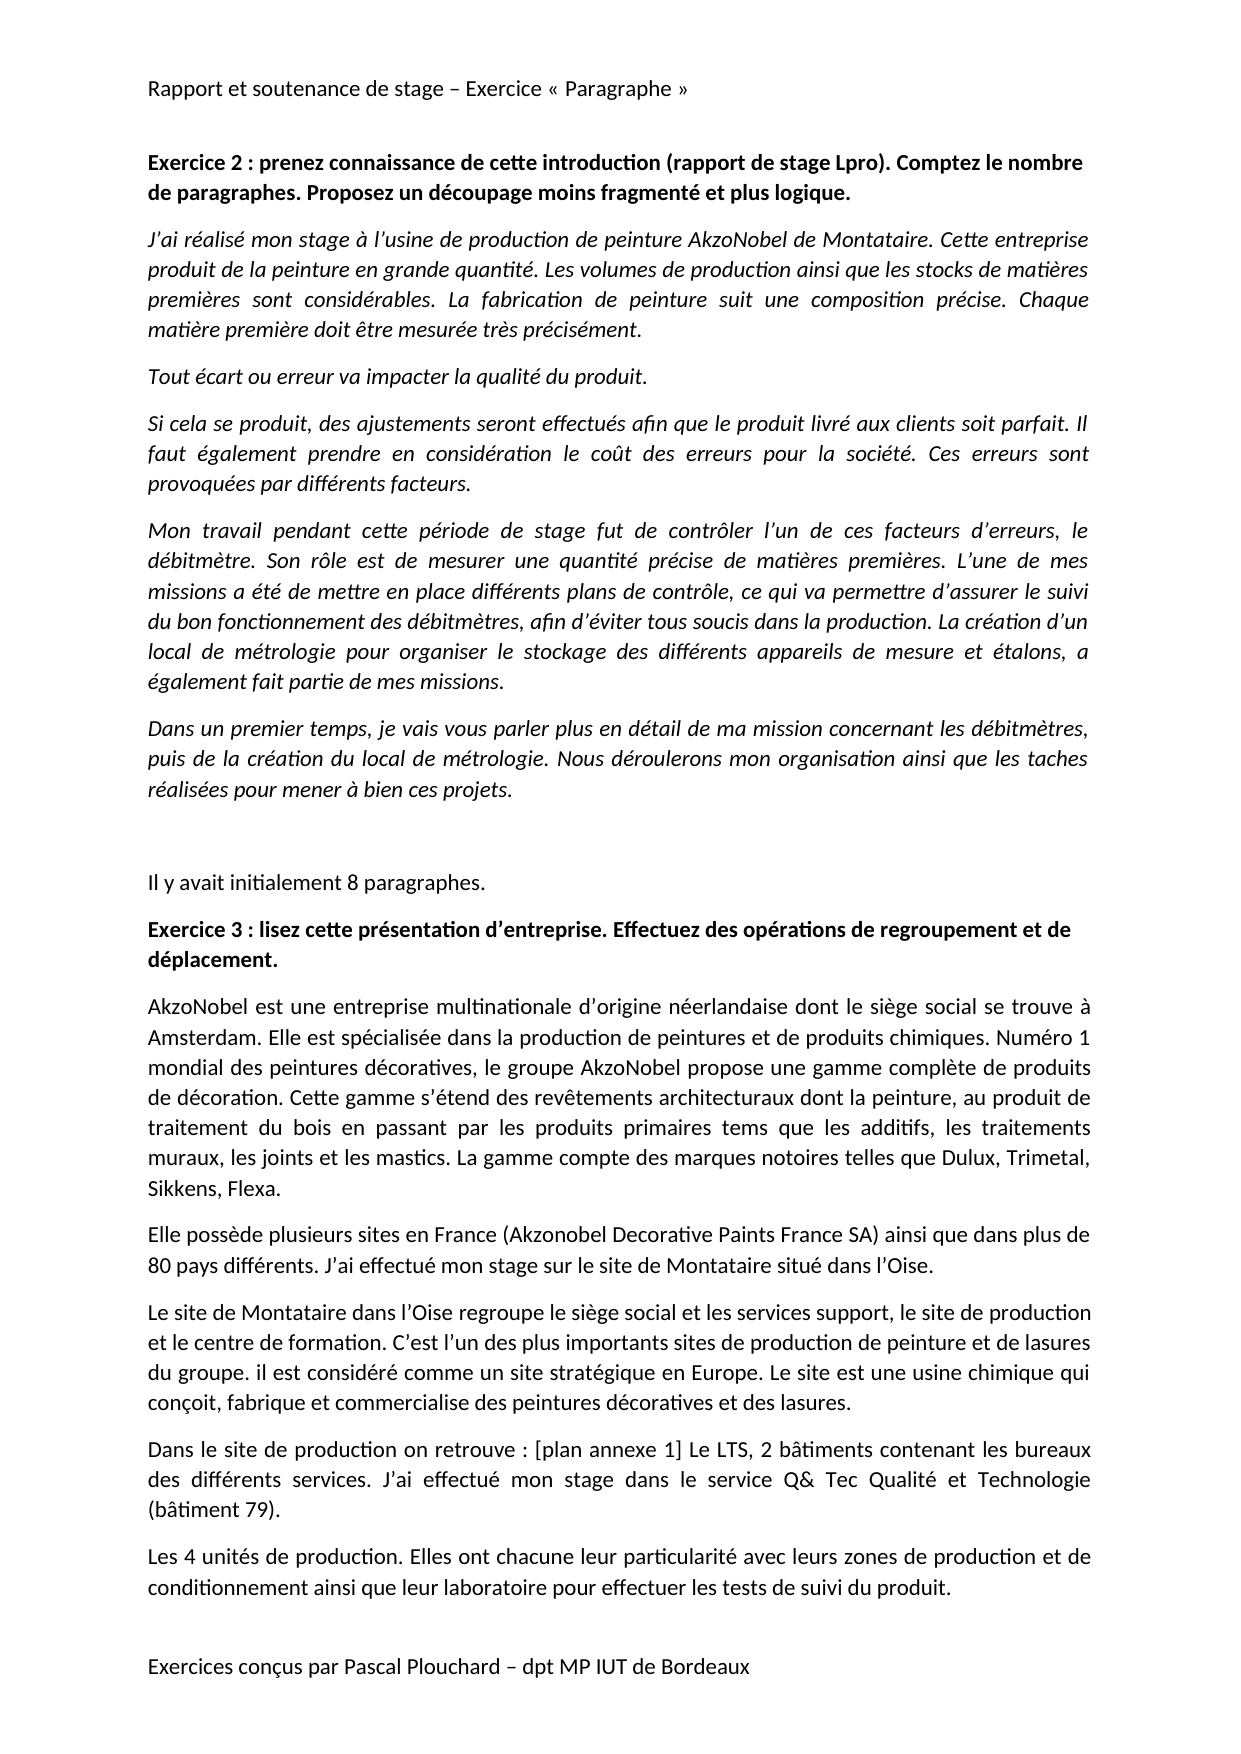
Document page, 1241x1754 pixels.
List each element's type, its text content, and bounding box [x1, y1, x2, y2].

text J’ai réalisé mon stage à l’usine de production de peinture AkzoNobel de Montataire. Cette entreprise produit de la peinture en grande quantité. Les volumes de production ainsi que les stocks de matières premières sont considérables. La fabrication de peinture suit une composition précise. Chaque matière première doit être mesurée très précisément. [148, 225, 1093, 343]
text Si cela se produit, des ajustements seront effectués afin que le produit livré aux clients soit parfait. Il faut également prendre en considération le coût des erreurs pour la société. Ces erreurs sont provoquées par différents facteurs. [148, 409, 1093, 497]
text Mon travail pendant cette période de stage fut de contrôler l’un de ces facteurs d’erreurs, le débitmètre. Son rôle est de mesurer une quantité précise de matières premières. L’une de mes missions a été de mettre en place différents plans de contrôle, ce qui va permettre d’assurer le suivi du bon fonctionnement des débitmètres, afin d’éviter tous soucis dans la production. La création d’un local de métrologie pour organiser le stockage des différents appareils de mesure et étalons, a également fait partie de mes missions. [148, 516, 1093, 695]
text Elle possède plusieurs sites en France (Akzonobel Decorative Paints France SA) ainsi que dans plus de 80 pays différents. J’ai effectué mon stage sur le site de Montataire situé dans l’Oise. [148, 1221, 1093, 1279]
text Exercice 2 : prenez connaissance de cette introduction (rapport de stage Lpro). Comptez le nombre de paragraphes. Proposez un découpage moins fragmenté et plus logique. [148, 148, 1093, 206]
text Dans le site de production on retrouve : [plan annexe 1] Le LTS, 2 bâtiments contenant les bureaux des différents services. J’ai effectué mon stage dans le service Q& Tec Qualité et Technologie (bâtiment 79). [148, 1435, 1093, 1523]
text Le site de Montataire dans l’Oise regroupe le siège social et les services support, le site de production et le centre de formation. C’est l’un des plus importants sites de production de peinture et de lasures du groupe. il est considéré comme un site stratégique en Europe. Le site est une usine chimique qui conçoit, fabrique et commercialise des peintures décoratives et des lasures. [148, 1298, 1093, 1416]
text Il y avait initialement 8 paragraphes. [148, 868, 1093, 896]
text AkzoNobel est une entreprise multinationale d’origine néerlandaise dont le siège social se trouve à Amsterdam. Elle est spécialisée dans la production de peintures et de produits chimiques. Numéro 1 mondial des peintures décoratives, le groupe AkzoNobel propose une gamme complète de produits de décoration. Cette gamme s’étend des revêtements architecturaux dont la peinture, au produit de traitement du bois en passant par les produits primaires tems que les additifs, les traitements muraux, les joints et les mastics. La gamme compte des marques notoires telles que Dulux, Trimetal, Sikkens, Flexa. [148, 992, 1093, 1202]
text Exercice 3 : lisez cette présentation d’entreprise. Effectuez des opérations de regroupement et de déplacement. [148, 915, 1093, 973]
text Dans un premier temps, je vais vous parler plus en détail de ma mission concernant les débitmètres, puis de la création du local de métrologie. Nous déroulerons mon organisation ainsi que les taches réalisées pour mener à bien ces projets. [148, 714, 1093, 803]
text Les 4 unités de production. Elles ont chacune leur particularité avec leurs zones de production et de conditionnement ainsi que leur laboratoire pour effectuer les tests de suivi du produit. [148, 1542, 1093, 1601]
text Tout écart ou erreur va impacter la qualité du produit. [148, 362, 1093, 390]
